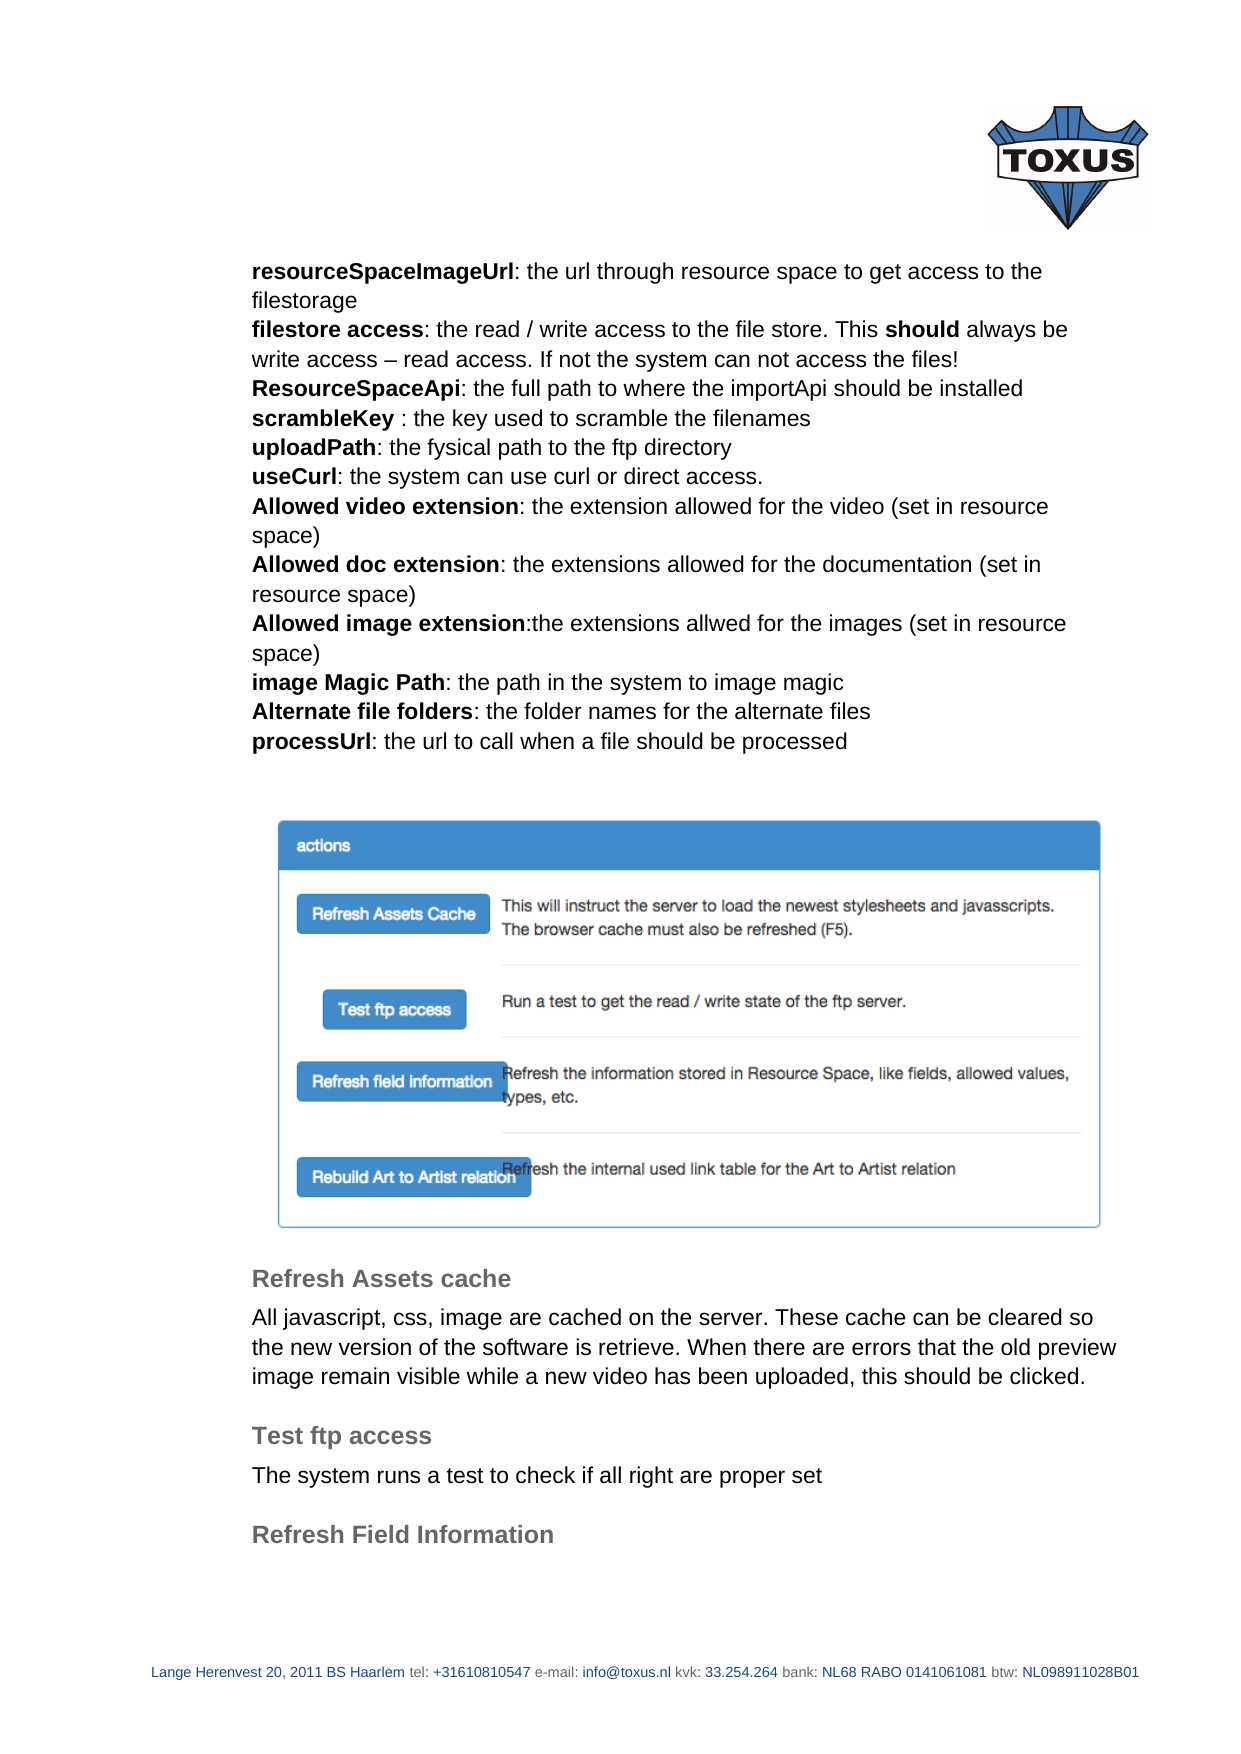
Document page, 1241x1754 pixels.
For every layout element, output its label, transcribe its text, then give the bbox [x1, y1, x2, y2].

text Alternate file folders: the folder names for the alternate files [252, 699, 1117, 725]
text resourceSpaceImageUrl: the url through resource space to get access to the filestorage [252, 258, 1117, 313]
text Allowed image extension:the extensions allwed for the images (set in resource space) [252, 611, 1117, 666]
subtitle Refresh Assets cache [252, 1261, 1117, 1292]
text ResourceSpaceApi: the full path to where the importApi should be installed [252, 376, 1117, 402]
subtitle Refresh Field Information [252, 1521, 1117, 1549]
subtitle Test ftp access [252, 1422, 1117, 1450]
picture [987, 106, 1149, 230]
text Allowed doc extension: the extensions allowed for the documentation (set in resource space) [252, 552, 1117, 607]
text Allowed video extension: the extension allowed for the video (set in resource space) [252, 493, 1117, 548]
text useCurl: the system can use curl or direct access. [252, 464, 1117, 490]
text uploadPath: the fysical path to the ftp directory [252, 435, 1117, 460]
text scrambleKey : the key used to scramble the filenames [252, 405, 1117, 431]
text filestore access: the read / write access to the file store. This should always be write access – read access. If not the system can not access the files! [252, 317, 1117, 372]
text All javascript, css, image are cached on the server. These cache can be cleared so the new version of the software is retrieve. When there are errors that the old preview image remain visible while a new video has been uploaded, this should be clicked. [252, 1305, 1117, 1389]
picture [251, 816, 1117, 1261]
text processUrl: the url to call when a file should be processed [252, 728, 1117, 754]
text The system runs a test to check if all right are proper set [252, 1463, 1117, 1488]
text image Magic Path: the path in the system to image magic [252, 670, 1117, 695]
